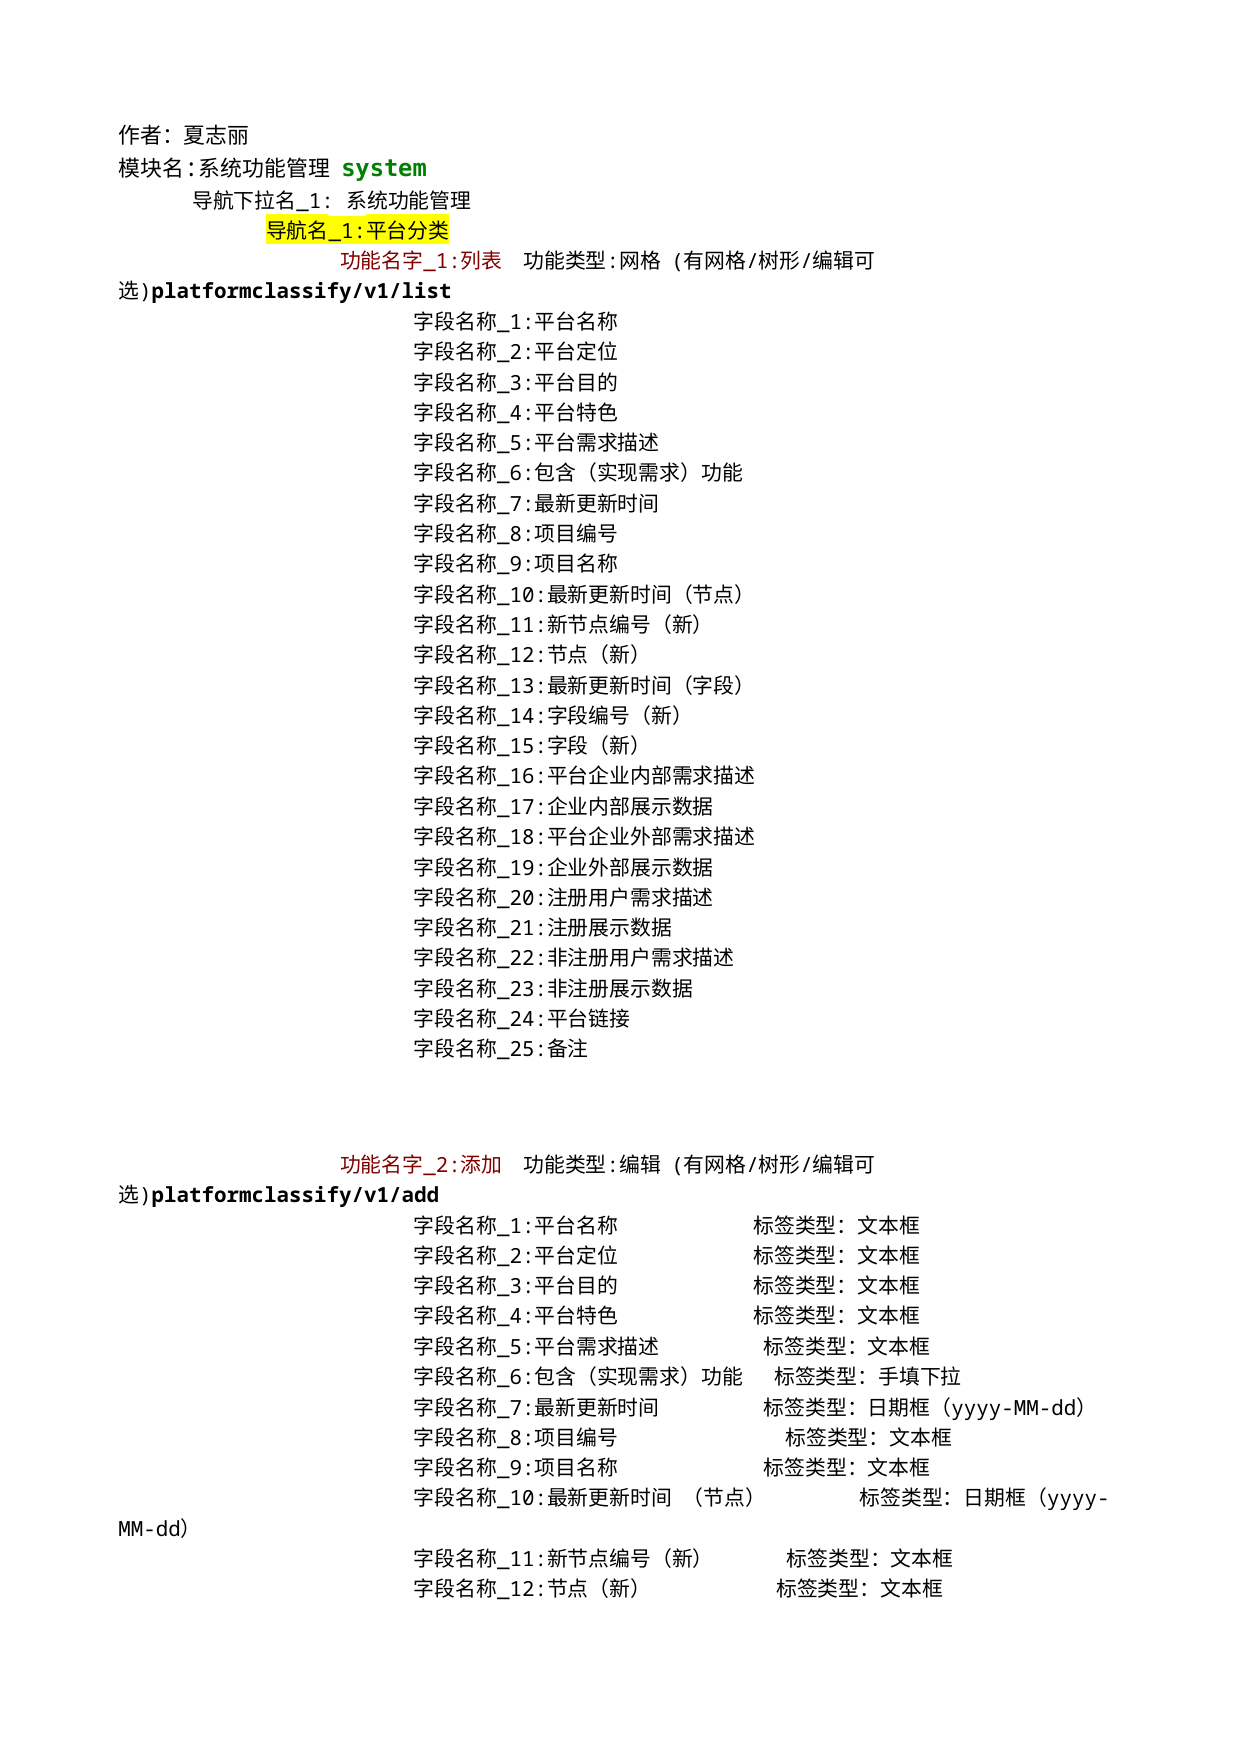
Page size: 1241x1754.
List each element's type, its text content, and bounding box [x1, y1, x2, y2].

text 功能名字_1:列表 功能类型:网格 (有网格/树形/编辑可选)platformclassify/v1/list [118, 244, 1122, 305]
text 字段名称_20:注册用户需求描述 [118, 881, 1122, 911]
text 作者：夏志丽 [118, 118, 1122, 150]
text 字段名称_23:非注册展示数据 [118, 972, 1122, 1002]
text 字段名称_13:最新更新时间（字段） [118, 669, 1122, 699]
text 字段名称_14:字段编号（新） [118, 699, 1122, 729]
text 字段名称_1:平台名称 标签类型：文本框 [118, 1209, 1122, 1239]
text 字段名称_11:新节点编号（新） [118, 608, 1122, 638]
text 字段名称_5:平台需求描述 [118, 426, 1122, 457]
text 字段名称_22:非注册用户需求描述 [118, 942, 1122, 972]
text 字段名称_24:平台链接 [118, 1002, 1122, 1033]
text 字段名称_12:节点（新） [118, 638, 1122, 669]
text 字段名称_1:平台名称 [118, 305, 1122, 335]
text 功能名字_2:添加 功能类型:编辑 (有网格/树形/编辑可选)platformclassify/v1/add [118, 1148, 1122, 1209]
text 字段名称_2:平台定位 标签类型：文本框 [118, 1239, 1122, 1269]
text 字段名称_4:平台特色 [118, 396, 1122, 426]
text 字段名称_6:包含（实现需求）功能 标签类型：手填下拉 [118, 1360, 1122, 1391]
text 字段名称_2:平台定位 [118, 335, 1122, 366]
text 字段名称_8:项目编号 [118, 517, 1122, 548]
text 字段名称_18:平台企业外部需求描述 [118, 820, 1122, 851]
text 字段名称_7:最新更新时间 [118, 487, 1122, 517]
text 字段名称_16:平台企业内部需求描述 [118, 760, 1122, 790]
text 字段名称_8:项目编号 标签类型：文本框 [118, 1421, 1122, 1451]
text 模块名:系统功能管理 system [118, 150, 1122, 184]
text 字段名称_15:字段（新） [118, 729, 1122, 760]
text 字段名称_11:新节点编号（新） 标签类型：文本框 [118, 1542, 1122, 1573]
text 字段名称_3:平台目的 标签类型：文本框 [118, 1269, 1122, 1300]
text 导航下拉名_1: 系统功能管理 [118, 184, 1122, 214]
text 字段名称_12:节点（新） 标签类型：文本框 [118, 1573, 1122, 1603]
text 字段名称_10:最新更新时间（节点） [118, 578, 1122, 608]
text 字段名称_17:企业内部展示数据 [118, 790, 1122, 820]
text 字段名称_9:项目名称 标签类型：文本框 [118, 1451, 1122, 1482]
text 字段名称_21:注册展示数据 [118, 911, 1122, 942]
text 字段名称_19:企业外部展示数据 [118, 851, 1122, 881]
text 字段名称_4:平台特色 标签类型：文本框 [118, 1300, 1122, 1330]
text 字段名称_9:项目名称 [118, 548, 1122, 578]
text 字段名称_7:最新更新时间 标签类型：日期框（yyyy-MM-dd） [118, 1391, 1122, 1421]
text 字段名称_6:包含（实现需求）功能 [118, 457, 1122, 487]
text 导航名_1:平台分类 [118, 214, 1122, 244]
text 字段名称_5:平台需求描述 标签类型：文本框 [118, 1330, 1122, 1360]
text 字段名称_10:最新更新时间 （节点） 标签类型：日期框（yyyy-MM-dd） [118, 1482, 1122, 1542]
text 字段名称_3:平台目的 [118, 366, 1122, 396]
text 字段名称_25:备注 [118, 1033, 1122, 1063]
